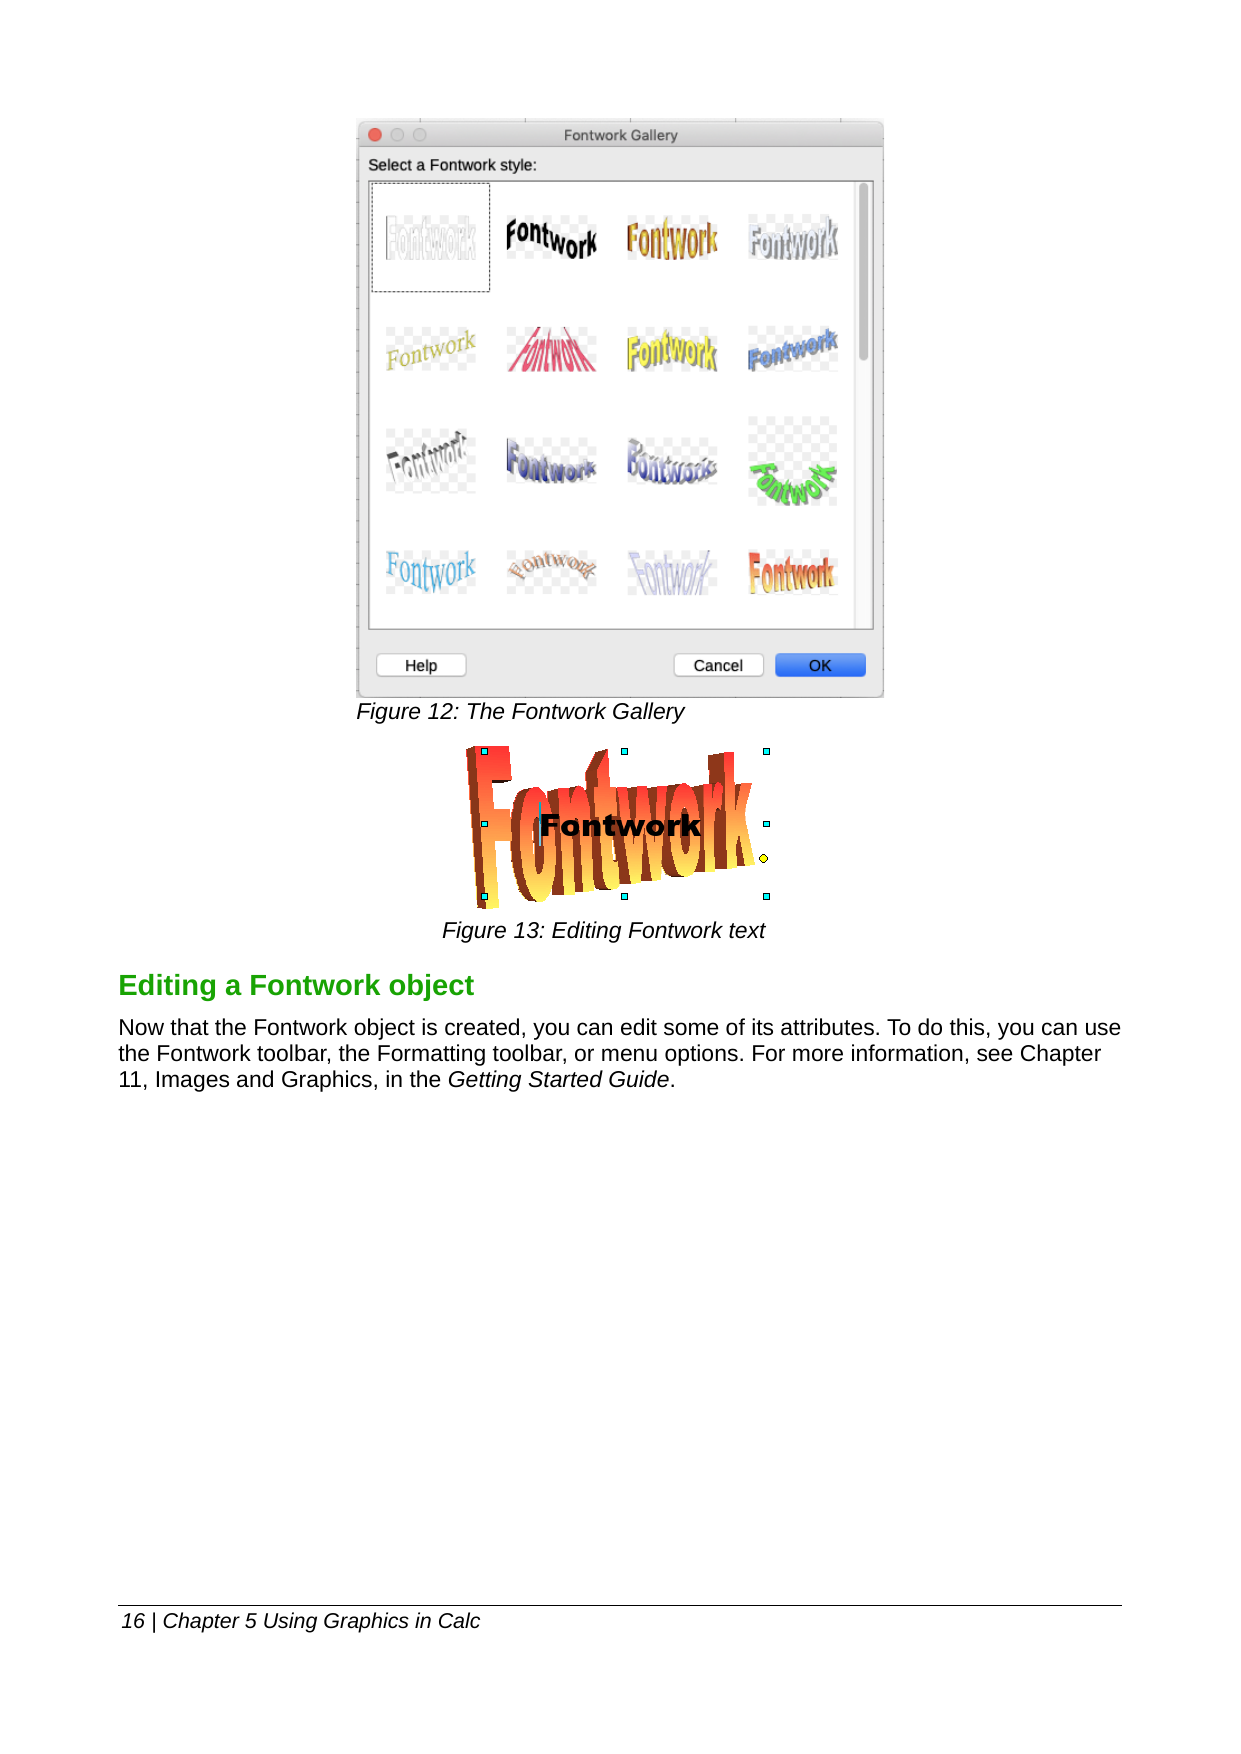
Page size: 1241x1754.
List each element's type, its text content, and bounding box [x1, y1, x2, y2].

subtitle Editing a Fontwork object [118, 968, 1122, 1002]
picture [453, 739, 787, 917]
text Figure 13: Editing Fontwork text [442, 740, 798, 943]
picture [356, 118, 885, 698]
text Figure 12: The Fontwork Gallery [356, 698, 884, 724]
text Now that the Fontwork object is created, you can edit some of its attributes. To do this, you can use the Fontwork toolbar, the Formatting toolbar, or menu options. For more information, see Chapter 11, Images and Graphics, in the Getting Started Guide. [118, 1014, 1122, 1093]
